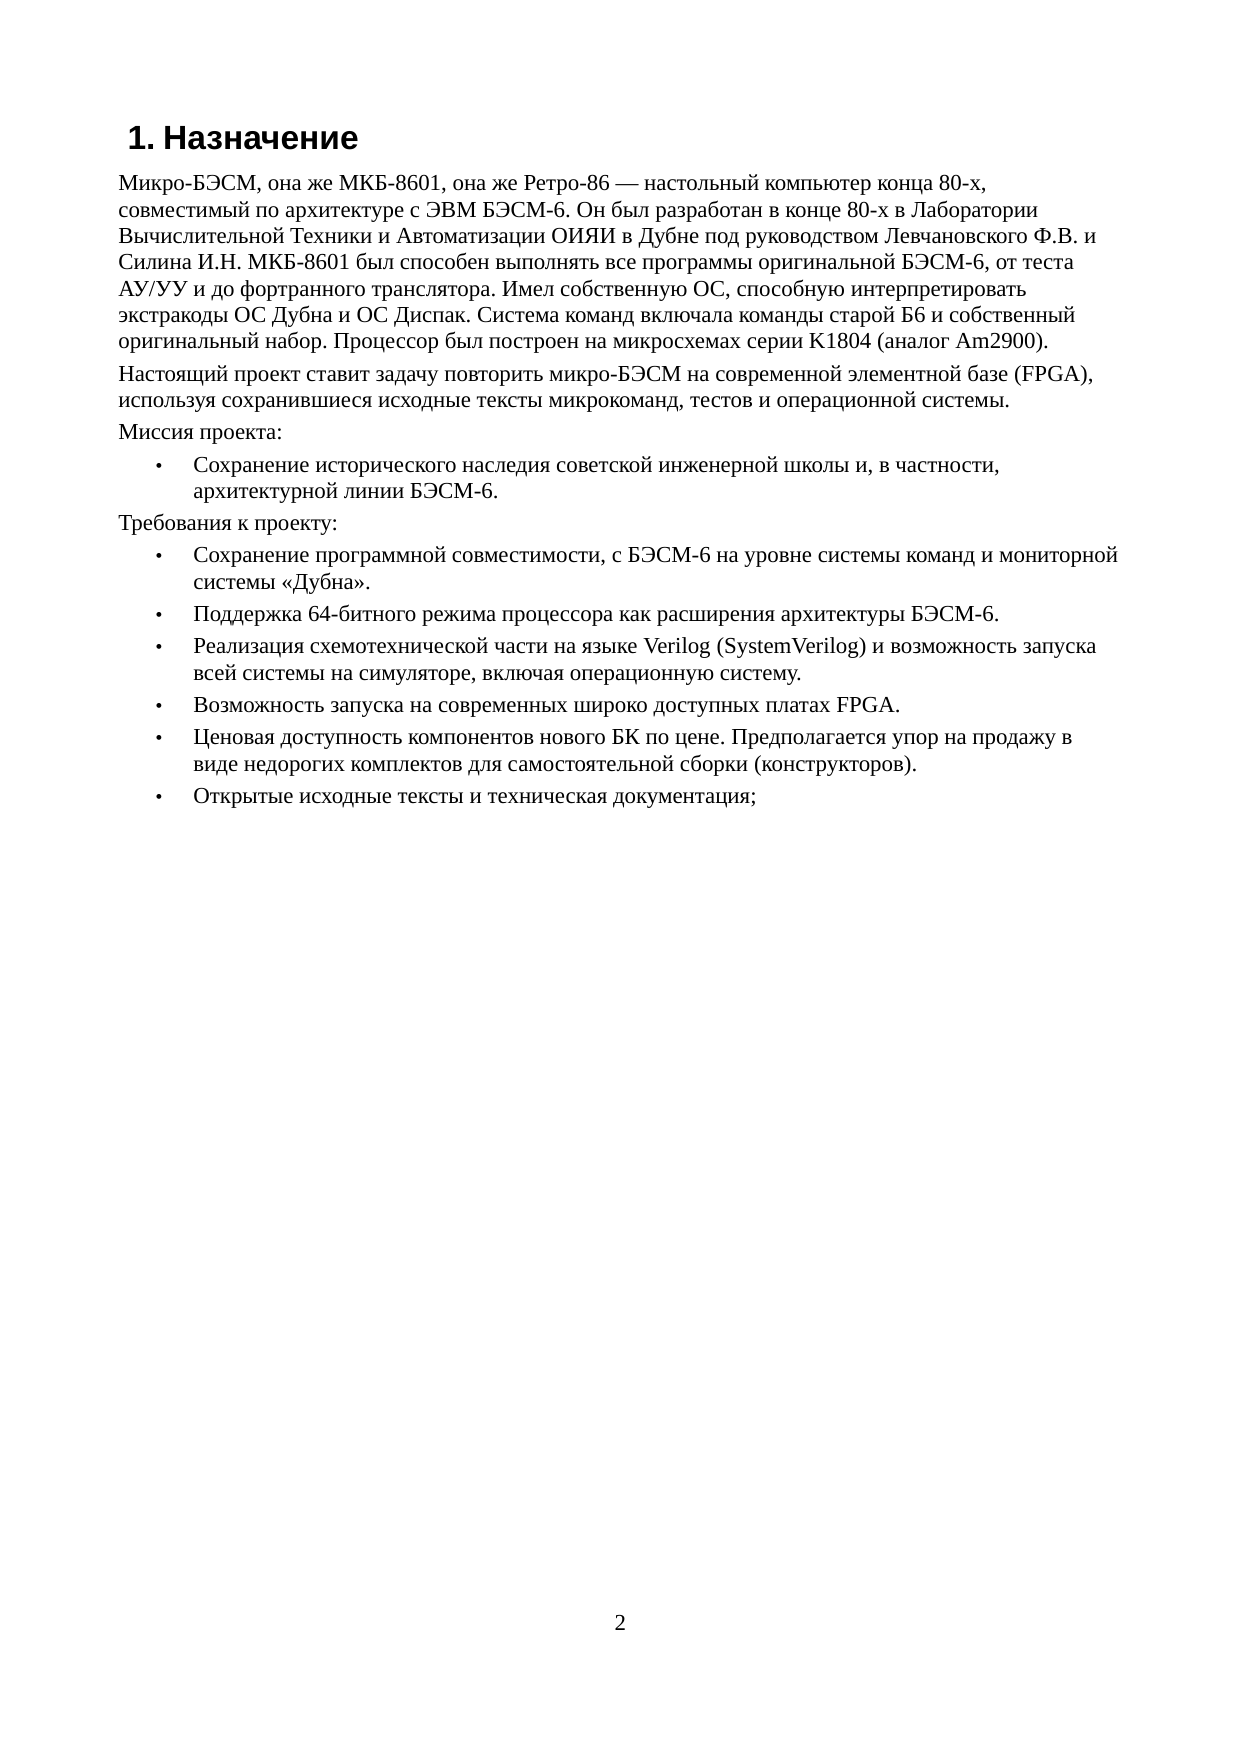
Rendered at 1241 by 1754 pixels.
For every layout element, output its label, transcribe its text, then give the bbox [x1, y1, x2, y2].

list Открытые исходные тексты и техническая документация; [156, 782, 1122, 808]
text Настоящий проект ставит задачу повторить микро-БЭСМ на современной элементной базе (FPGA), используя сохранившиеся исходные тексты микрокоманд, тестов и операционной системы. [118, 360, 1122, 412]
text Миссия проекта: [118, 418, 1122, 445]
list Реализация схемотехнической части на языке Verilog (SystemVerilog) и возможность запуска всей системы на симуляторе, включая операционную систему. [156, 632, 1122, 685]
subtitle Назначение [118, 118, 1122, 157]
list Ценовая доступность компонентов нового БК по цене. Предполагается упор на продажу в виде недорогих комплектов для самостоятельной сборки (конструкторов). [156, 723, 1122, 776]
text Требования к проекту: [118, 509, 1122, 536]
list Возможность запуска на современных широко доступных платах FPGA. [156, 691, 1122, 717]
list Сохранение исторического наследия советской инженерной школы и, в частности, архитектурной линии БЭСМ-6. [156, 451, 1122, 503]
list Поддержка 64-битного режима процессора как расширения архитектуры БЭСМ-6. [156, 600, 1122, 627]
text Микро-БЭСМ, она же МКБ-8601, она же Ретро-86 — настольный компьютер конца 80-х, совместимый по архитектуре с ЭВМ БЭСМ-6. Он был разработан в конце 80-х в Лаборатории Вычислительной Техники и Автоматизации ОИЯИ в Дубне под руководством Левчановского Ф.В. и Силина И.Н. МКБ-8601 был способен выполнять все программы оригинальной БЭСМ-6, от теста АУ/УУ и до фортранного транслятора. Имел собственную ОС, способную интерпретировать экстракоды ОС Дубна и ОС Диспак. Система команд включала команды старой Б6 и собственный оригинальный набор. Процессор был построен на микросхемах серии K1804 (аналог Am2900). [118, 169, 1122, 354]
list Сохранение программной совместимости, с БЭСМ-6 на уровне системы команд и мониторной системы «Дубна». [156, 542, 1122, 594]
